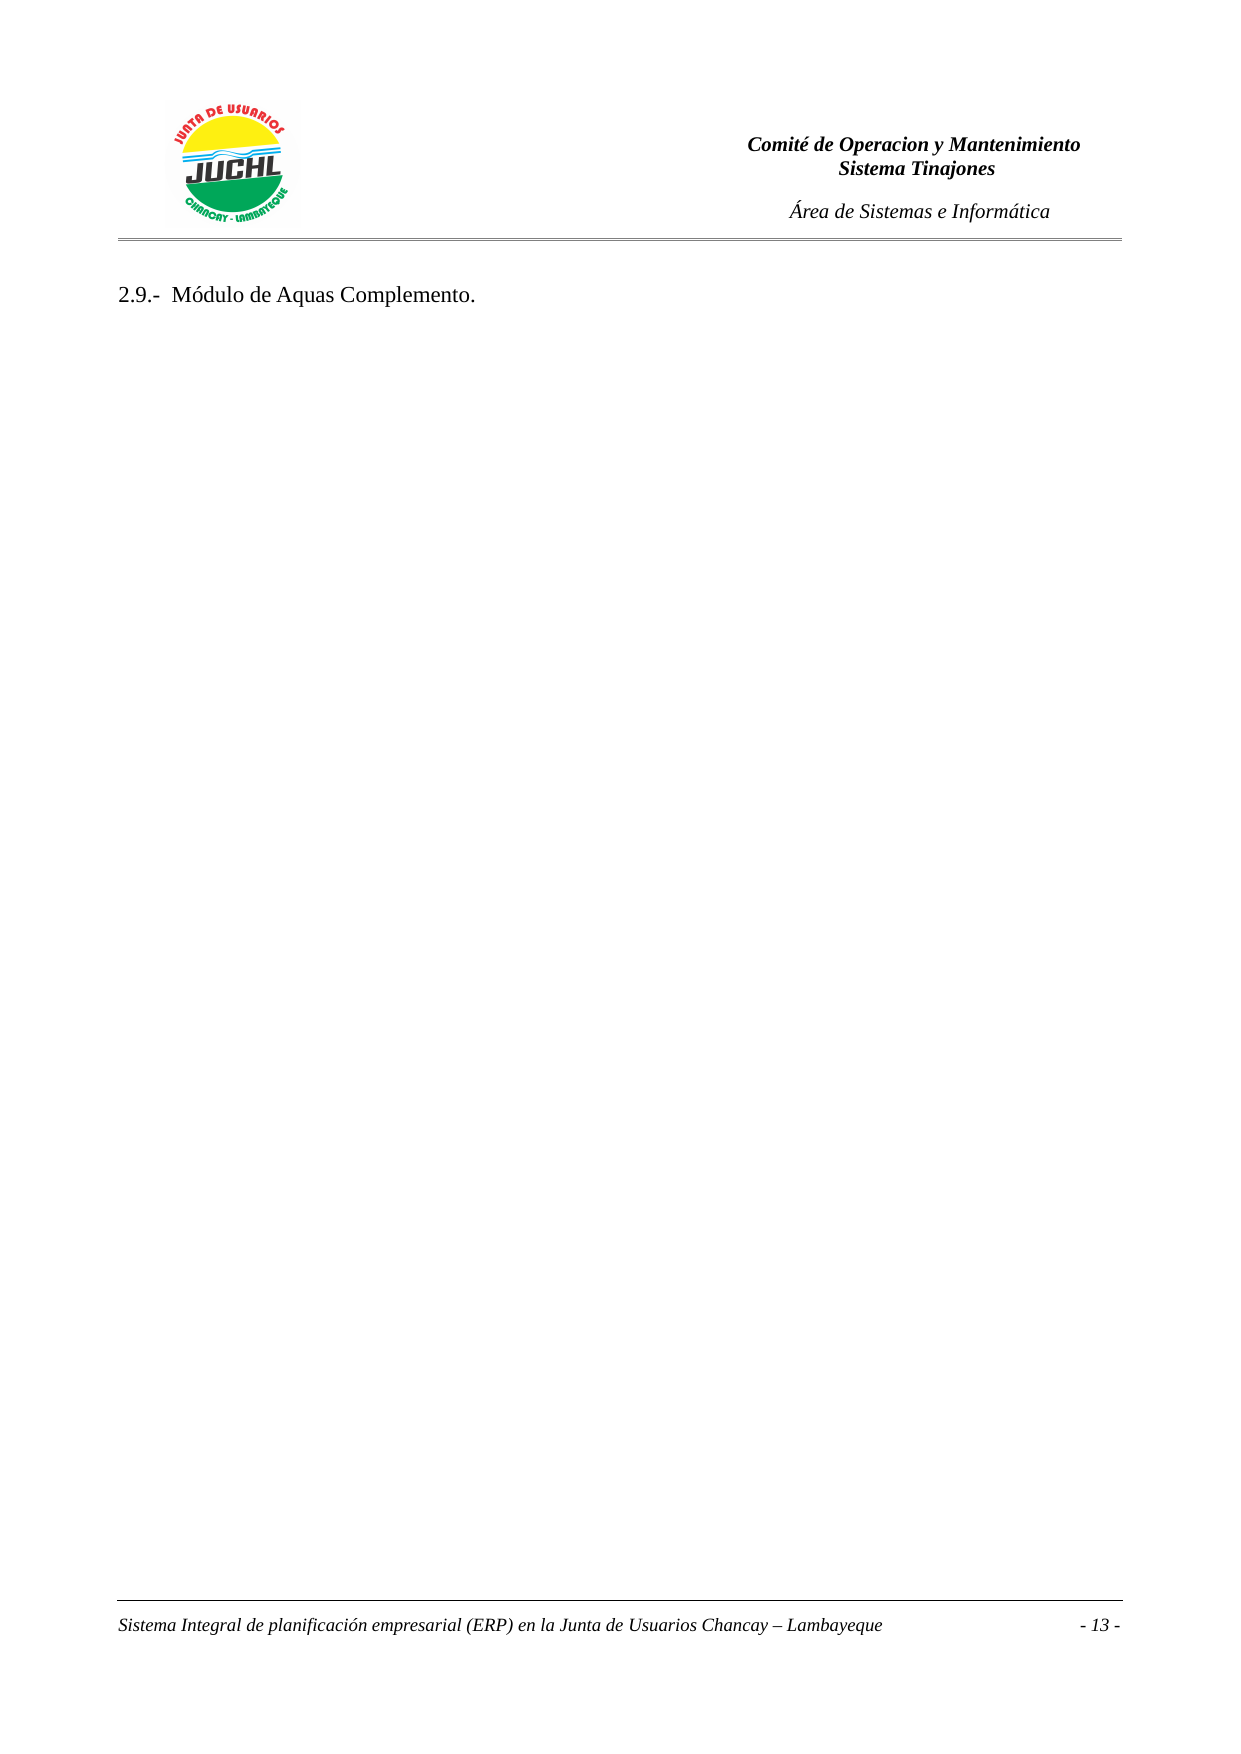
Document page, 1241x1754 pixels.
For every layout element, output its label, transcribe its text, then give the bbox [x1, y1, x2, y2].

picture [164, 100, 301, 228]
subtitle 2.9.- Módulo de Aquas Complemento. [118, 281, 1122, 308]
